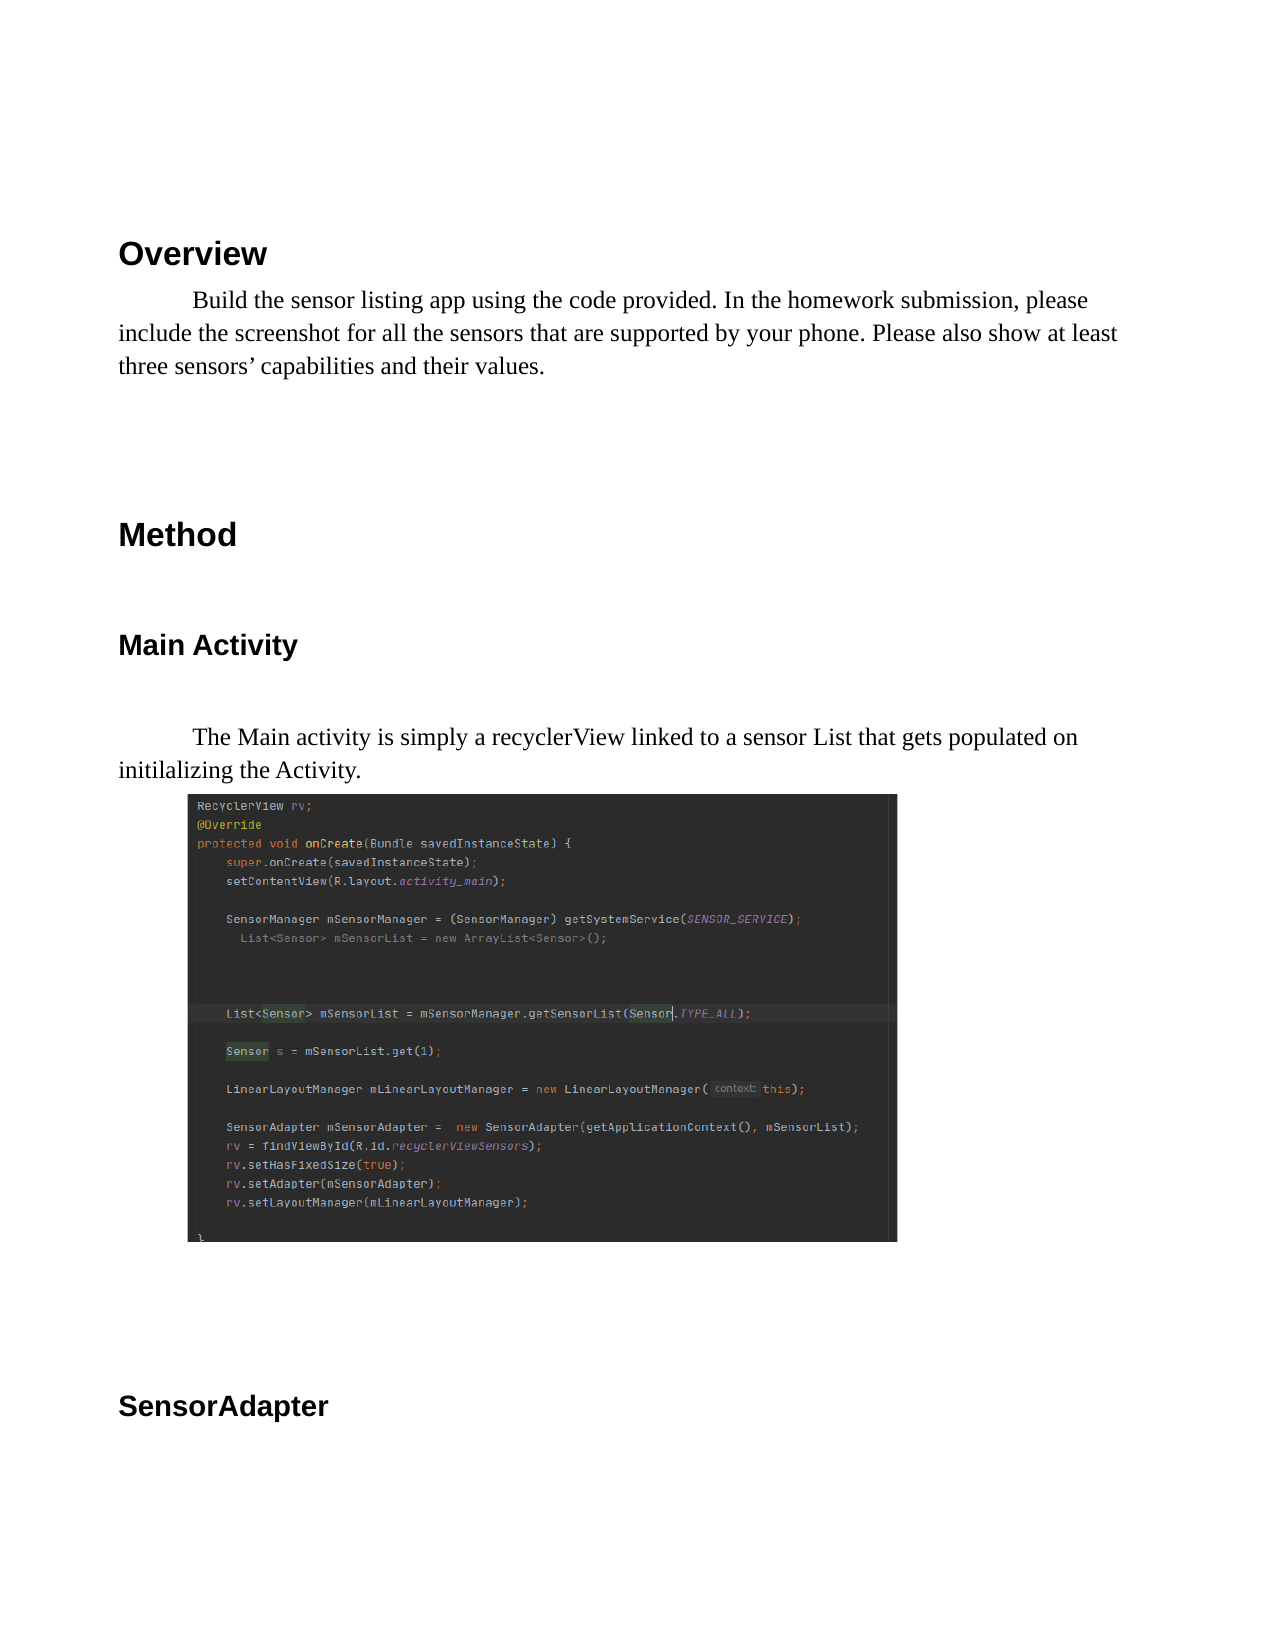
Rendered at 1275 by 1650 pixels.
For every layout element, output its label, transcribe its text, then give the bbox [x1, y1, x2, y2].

text The Main activity is simply a recyclerView linked to a sensor List that gets populated on initilalizing the Activity. [118, 722, 1157, 784]
subtitle Main Activity [118, 628, 1157, 662]
picture [187, 794, 898, 1242]
text Build the sensor listing app using the code provided. In the homework submission, please include the screenshot for all the sensors that are supported by your phone. Please also show at least three sensors’ capabilities and their values. [118, 285, 1157, 380]
subtitle Overview [118, 234, 1157, 273]
subtitle Method [118, 515, 1157, 554]
subtitle SensorAdapter [118, 1389, 1157, 1422]
